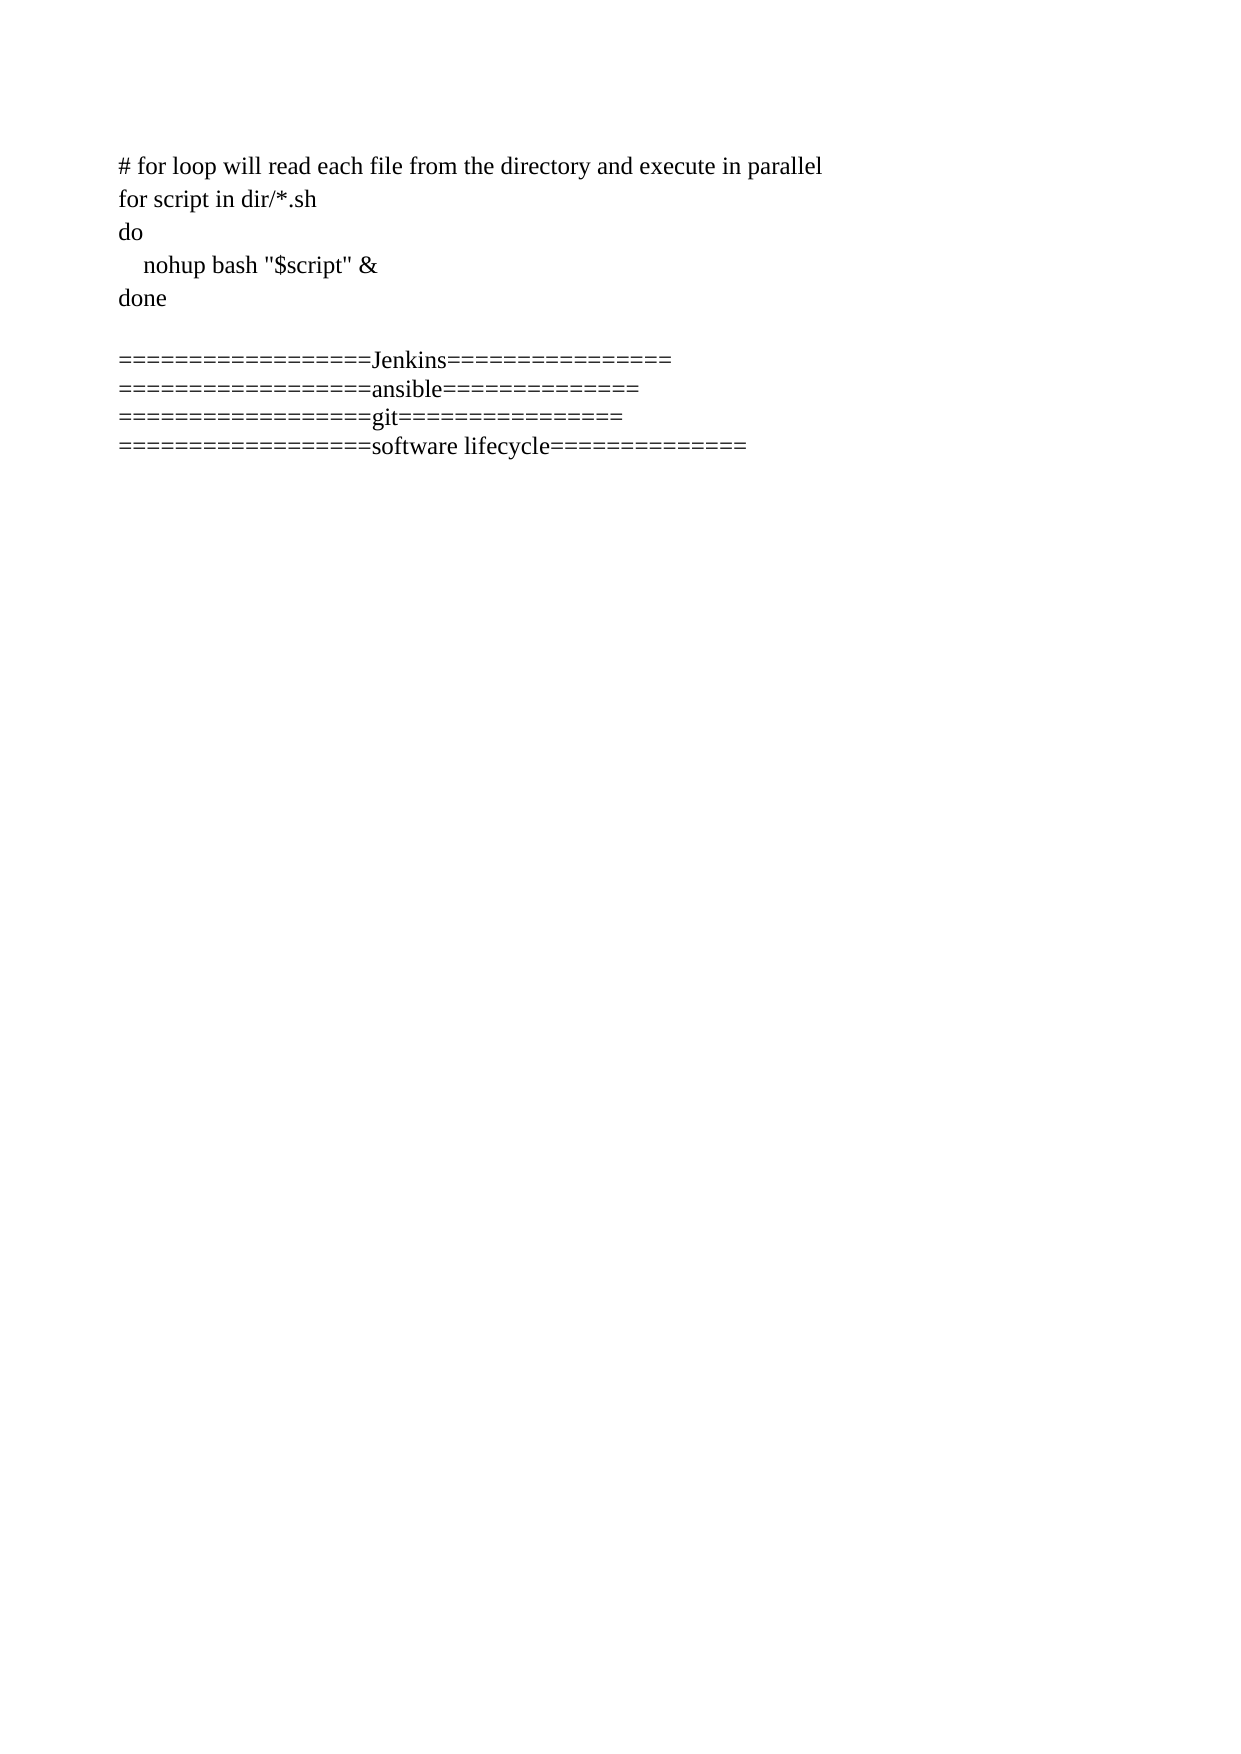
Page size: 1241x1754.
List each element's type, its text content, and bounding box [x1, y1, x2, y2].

text ==================software lifecycle============== [118, 431, 1122, 460]
text ==================git================ [118, 402, 1122, 431]
text ==================Jenkins================ [118, 345, 1122, 374]
text ==================ansible============== [118, 374, 1122, 402]
text # for loop will read each file from the directory and execute in parallel for script in dir/*.sh do nohup bash "$script" & done [118, 118, 1122, 312]
